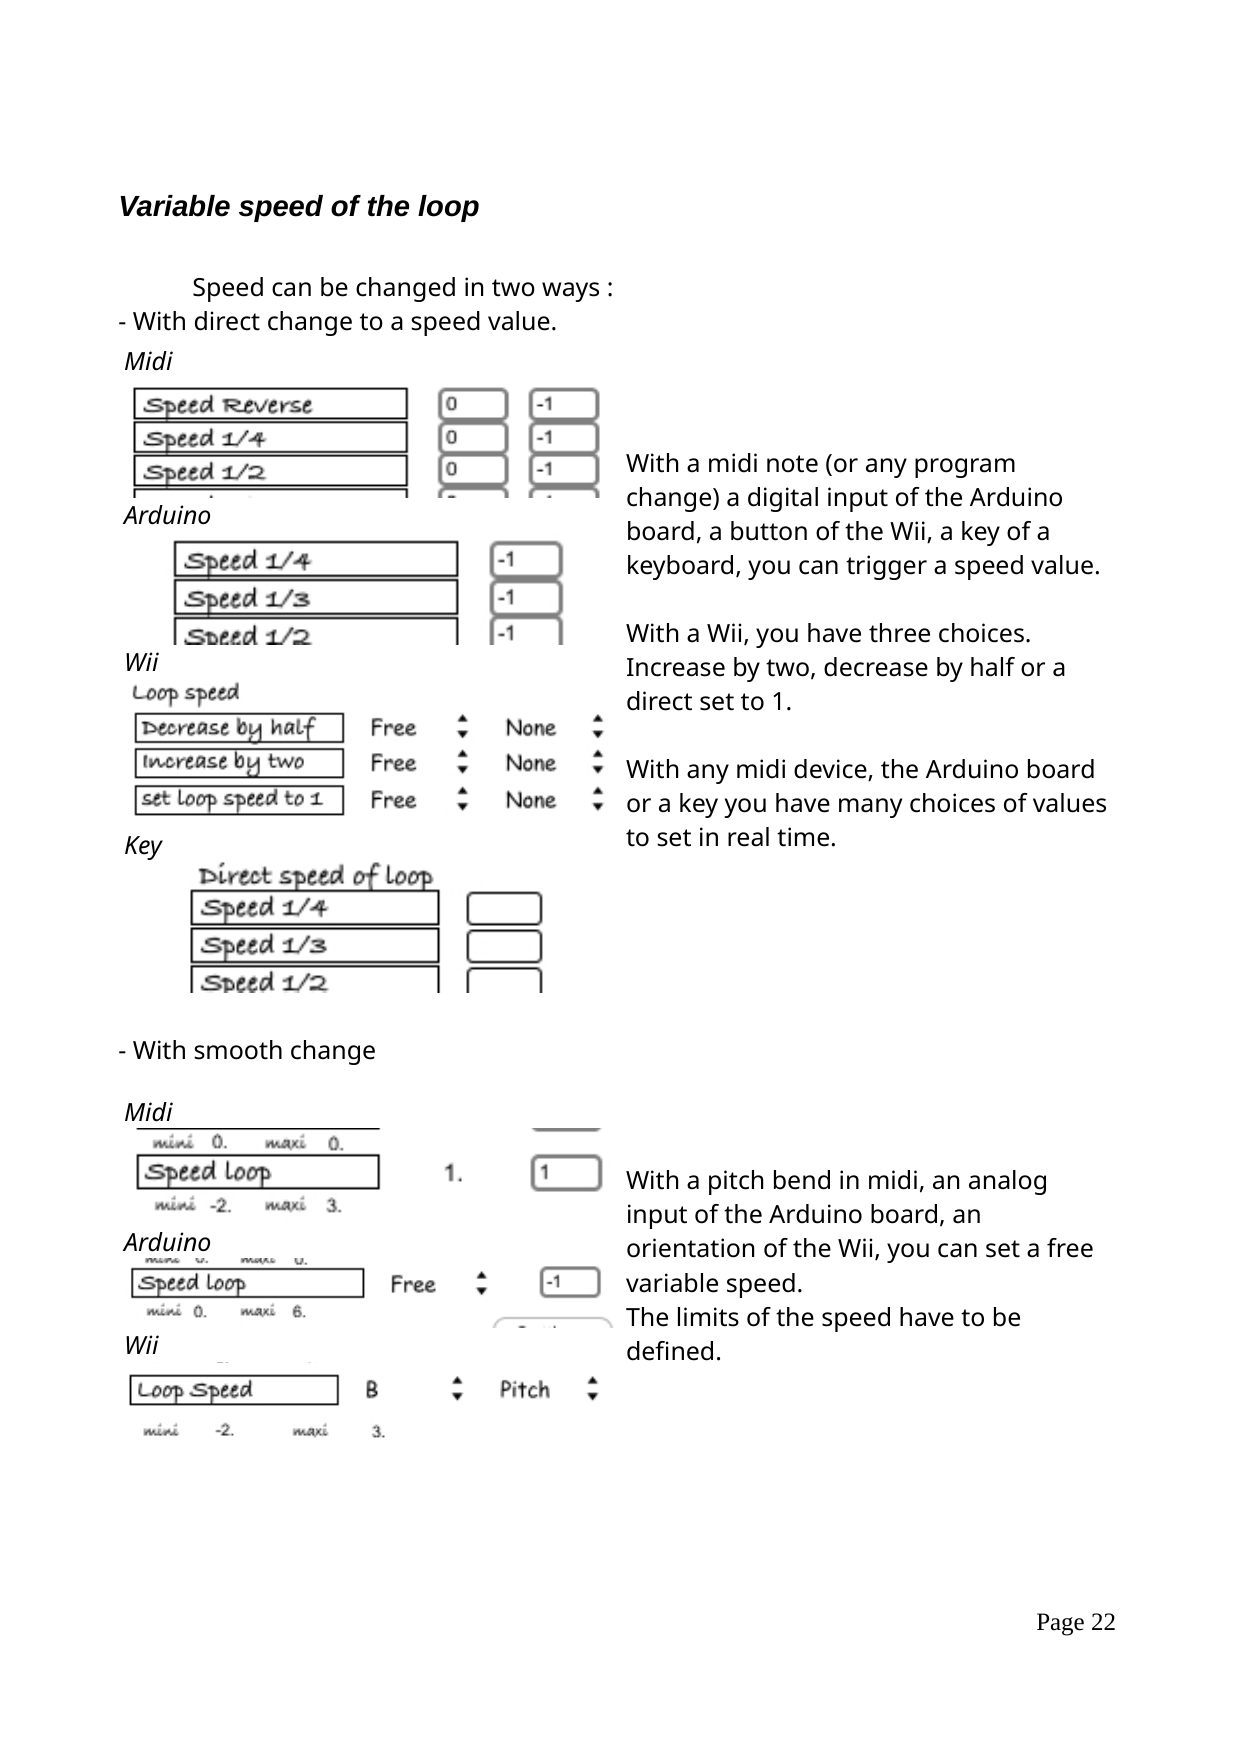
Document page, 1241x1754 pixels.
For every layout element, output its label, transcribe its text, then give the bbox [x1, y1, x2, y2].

picture [162, 531, 576, 645]
picture [123, 1362, 615, 1452]
table_header Midi Arduino Wii [118, 338, 620, 678]
picture [123, 678, 615, 828]
text - With direct change to a speed value. [118, 303, 1122, 337]
table_header With a pitch bend in midi, an analog input of the Arduino board, an orientation of the Wii, you can set a free variable speed. The limits of the speed have to be defined. [620, 1089, 1122, 1491]
table_header Arduino Wii [118, 1225, 620, 1491]
subtitle Variable speed of the loop [118, 189, 1122, 223]
picture [123, 1258, 615, 1328]
table_header Key [118, 679, 620, 1032]
table_header Midi [118, 1089, 620, 1224]
text Speed can be changed in two ways : [118, 269, 1122, 303]
table_header With a midi note (or any program change) a digital input of the Arduino board, a button of the Wii, a key of a keyboard, you can trigger a speed value. With a Wii, you have three choices. Increase by two, decrease by half or a direct set to 1. With any midi device, the Arduino board or a key you have many choices of values to set in real time. [620, 338, 1122, 1032]
picture [128, 377, 610, 498]
text - With smooth change [118, 1032, 1122, 1066]
picture [123, 1128, 615, 1225]
picture [187, 861, 551, 993]
